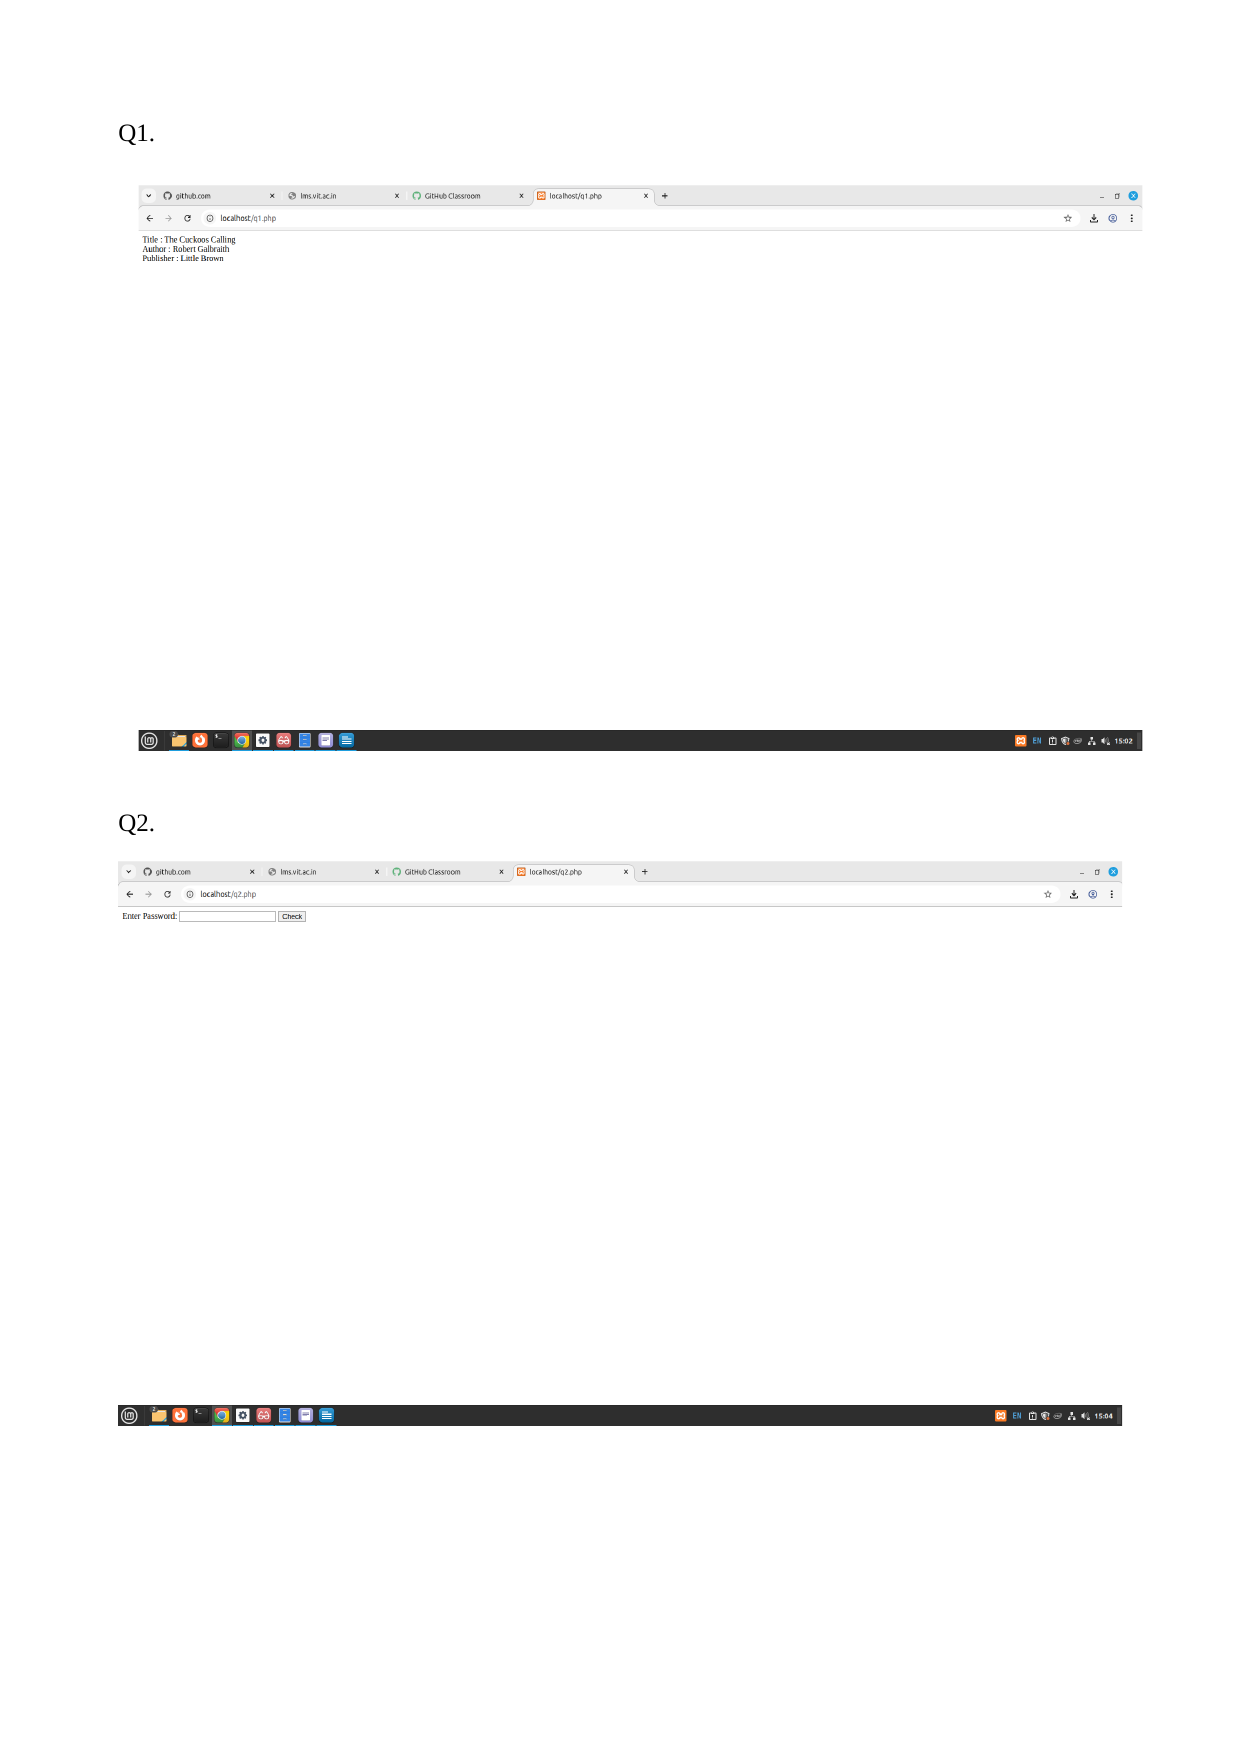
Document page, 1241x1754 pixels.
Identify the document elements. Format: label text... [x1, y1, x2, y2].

picture [118, 861, 1123, 1426]
text Q2. [118, 808, 1122, 837]
text Q1. [118, 118, 1122, 147]
picture [138, 185, 1143, 751]
